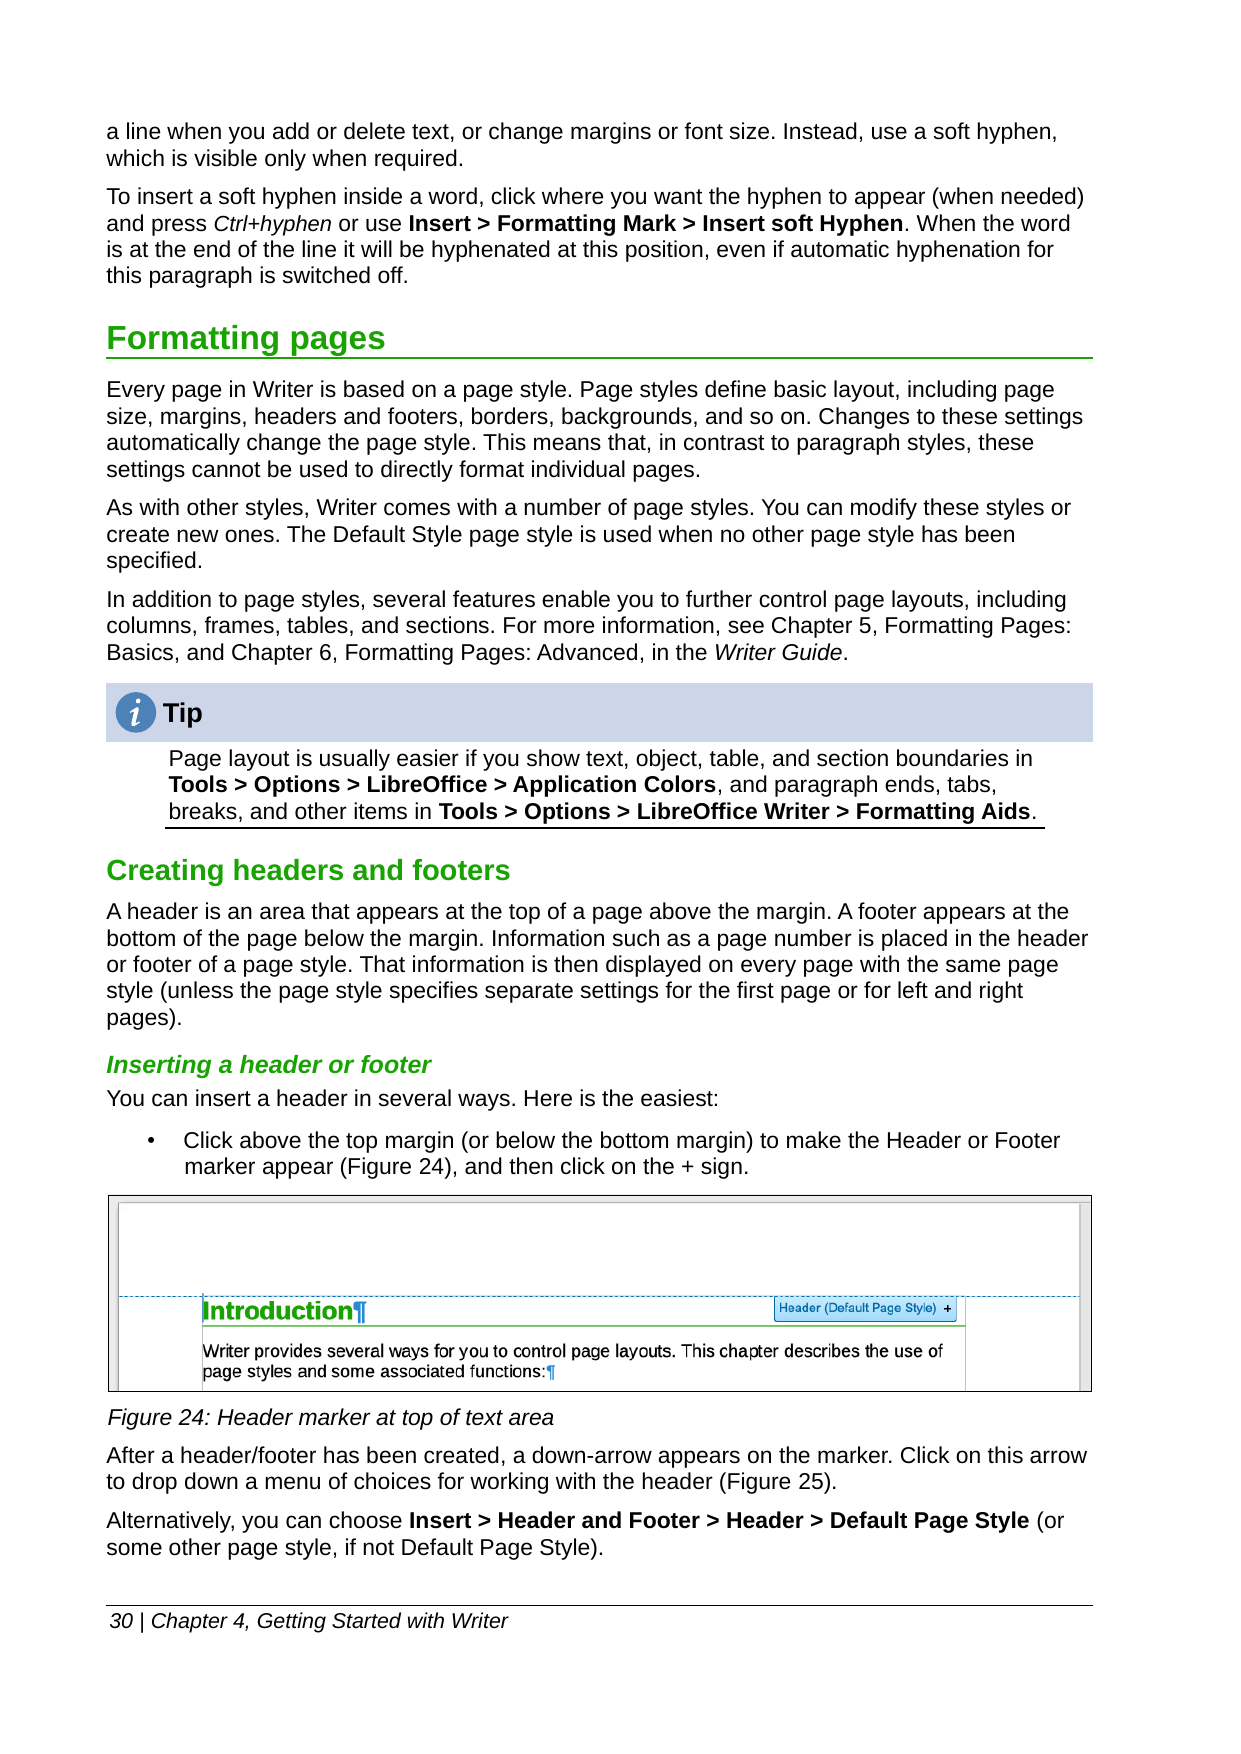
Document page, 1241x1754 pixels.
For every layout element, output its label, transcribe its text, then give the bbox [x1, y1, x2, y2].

list Click above the top margin (or below the bottom margin) to make the Header or Footer marker appear (Figure 24), and then click on the + sign. [144, 1124, 1093, 1183]
subtitle Inserting a header or footer [106, 1051, 1093, 1079]
text After a header/footer has been created, a down-arrow appears on the marker. Click on this arrow to drop down a menu of choices for working with the header (Figure 25). [106, 1442, 1093, 1494]
text Figure 24: Header marker at top of text area [107, 1403, 1092, 1430]
text Alternatively, you can choose Insert > Header and Footer > Header > Default Page Style (or some other page style, if not Default Page Style). [106, 1507, 1093, 1560]
subtitle Tip [106, 683, 1093, 742]
subtitle Formatting pages [106, 318, 1093, 357]
subtitle Creating headers and footers [106, 853, 1093, 886]
text Every page in Writer is based on a page style. Page styles define basic layout, including page size, margins, headers and footers, borders, backgrounds, and so on. Changes to these settings automatically change the page style. This means that, in contrast to paragraph styles, these settings cannot be used to directly format individual pages. [106, 376, 1093, 482]
text A header is an area that appears at the top of a page above the margin. A footer appears at the bottom of the page below the margin. Information such as a page number is placed in the header or footer of a page style. That information is then displayed on every page with the same page style (unless the page style specifies separate settings for the first page or for left and right pages). [106, 898, 1093, 1030]
text In addition to page styles, several features enable you to further control page layouts, including columns, frames, tables, and sections. For more information, see Chapter 5, Formatting Pages: Basics, and Chapter 6, Formatting Pages: Advanced, in the Writer Guide. [106, 586, 1093, 665]
picture [109, 1196, 1091, 1391]
text a line when you add or delete text, or change margins or font size. Instead, use a soft hyphen, which is visible only when required. [106, 118, 1093, 171]
text You can insert a header in several ways. Here is the easiest: [106, 1085, 1093, 1112]
text Page layout is usually easier if you show text, object, table, and section boundaries in Tools > Options > LibreOffice > Application Colors, and paragraph ends, tabs, breaks, and other items in Tools > Options > LibreOffice Writer > Formatting Aids. [165, 742, 1045, 827]
text To insert a soft hyphen inside a word, click where you want the hyphen to appear (when needed) and press Ctrl+hyphen or use Insert > Formatting Mark > Insert soft Hyphen. When the word is at the end of the line it will be hyphenated at this position, even if automatic hyphenation for this paragraph is switched off. [106, 183, 1093, 289]
text As with other styles, Writer comes with a number of page styles. You can modify these styles or create new ones. The Default Style page style is used when no other page style has been specified. [106, 494, 1093, 573]
